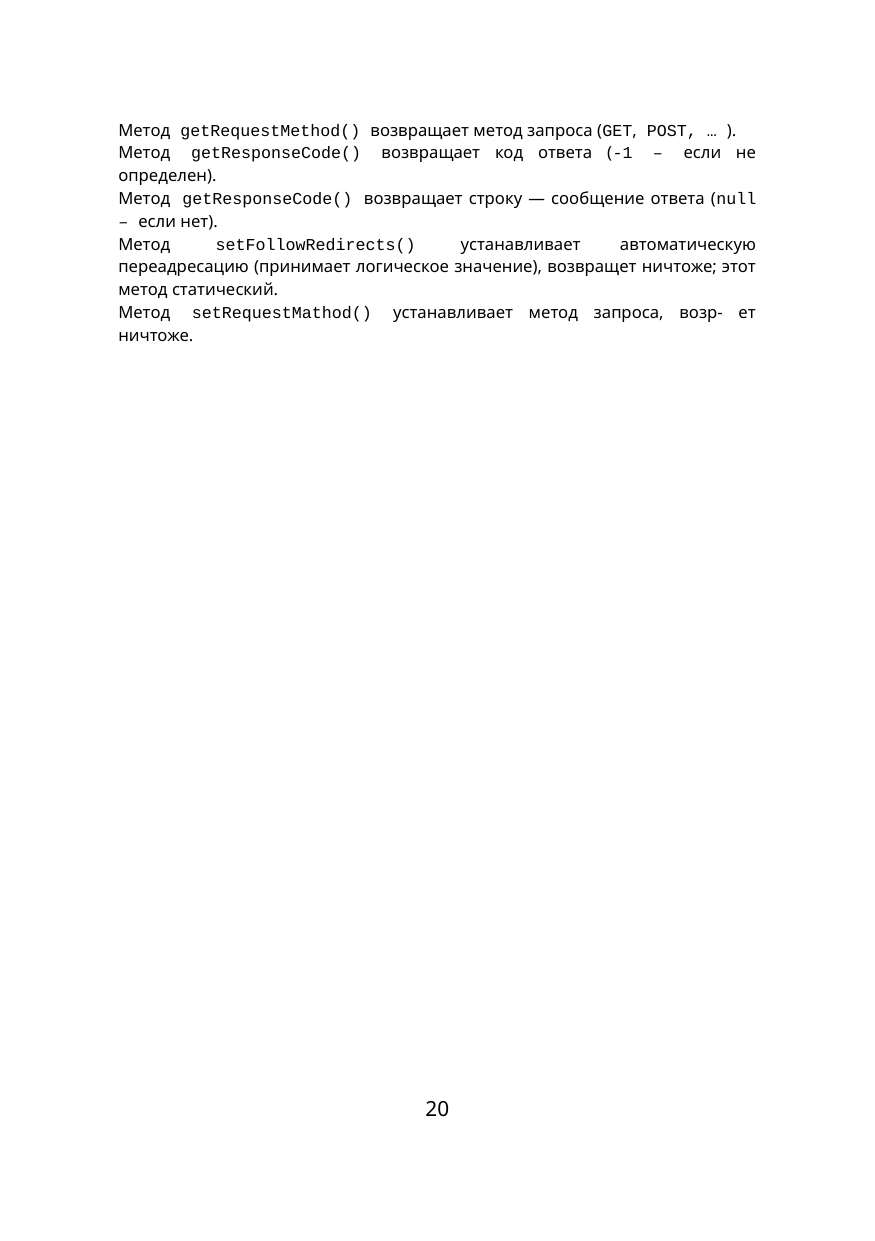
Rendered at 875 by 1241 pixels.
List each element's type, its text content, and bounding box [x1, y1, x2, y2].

text Метод getResponseCode() возвращает строку — сообщение ответа (null – если нет). [118, 186, 756, 232]
text Метод setRequestMathod() устанавливает метод запроса, возр- ет ничтоже. [118, 300, 756, 346]
text Метод getResponseCode() возвращает код ответа (-1 – если не определен). [118, 141, 756, 186]
text Метод setFollowRedirects() устанавливает автоматическую переадресацию (принимает логическое значение), возвращет ничтоже; этот метод статический. [118, 232, 756, 300]
text Метод getRequestMethod() возвращает метод запроса (GET, POST, … ). [118, 118, 756, 141]
